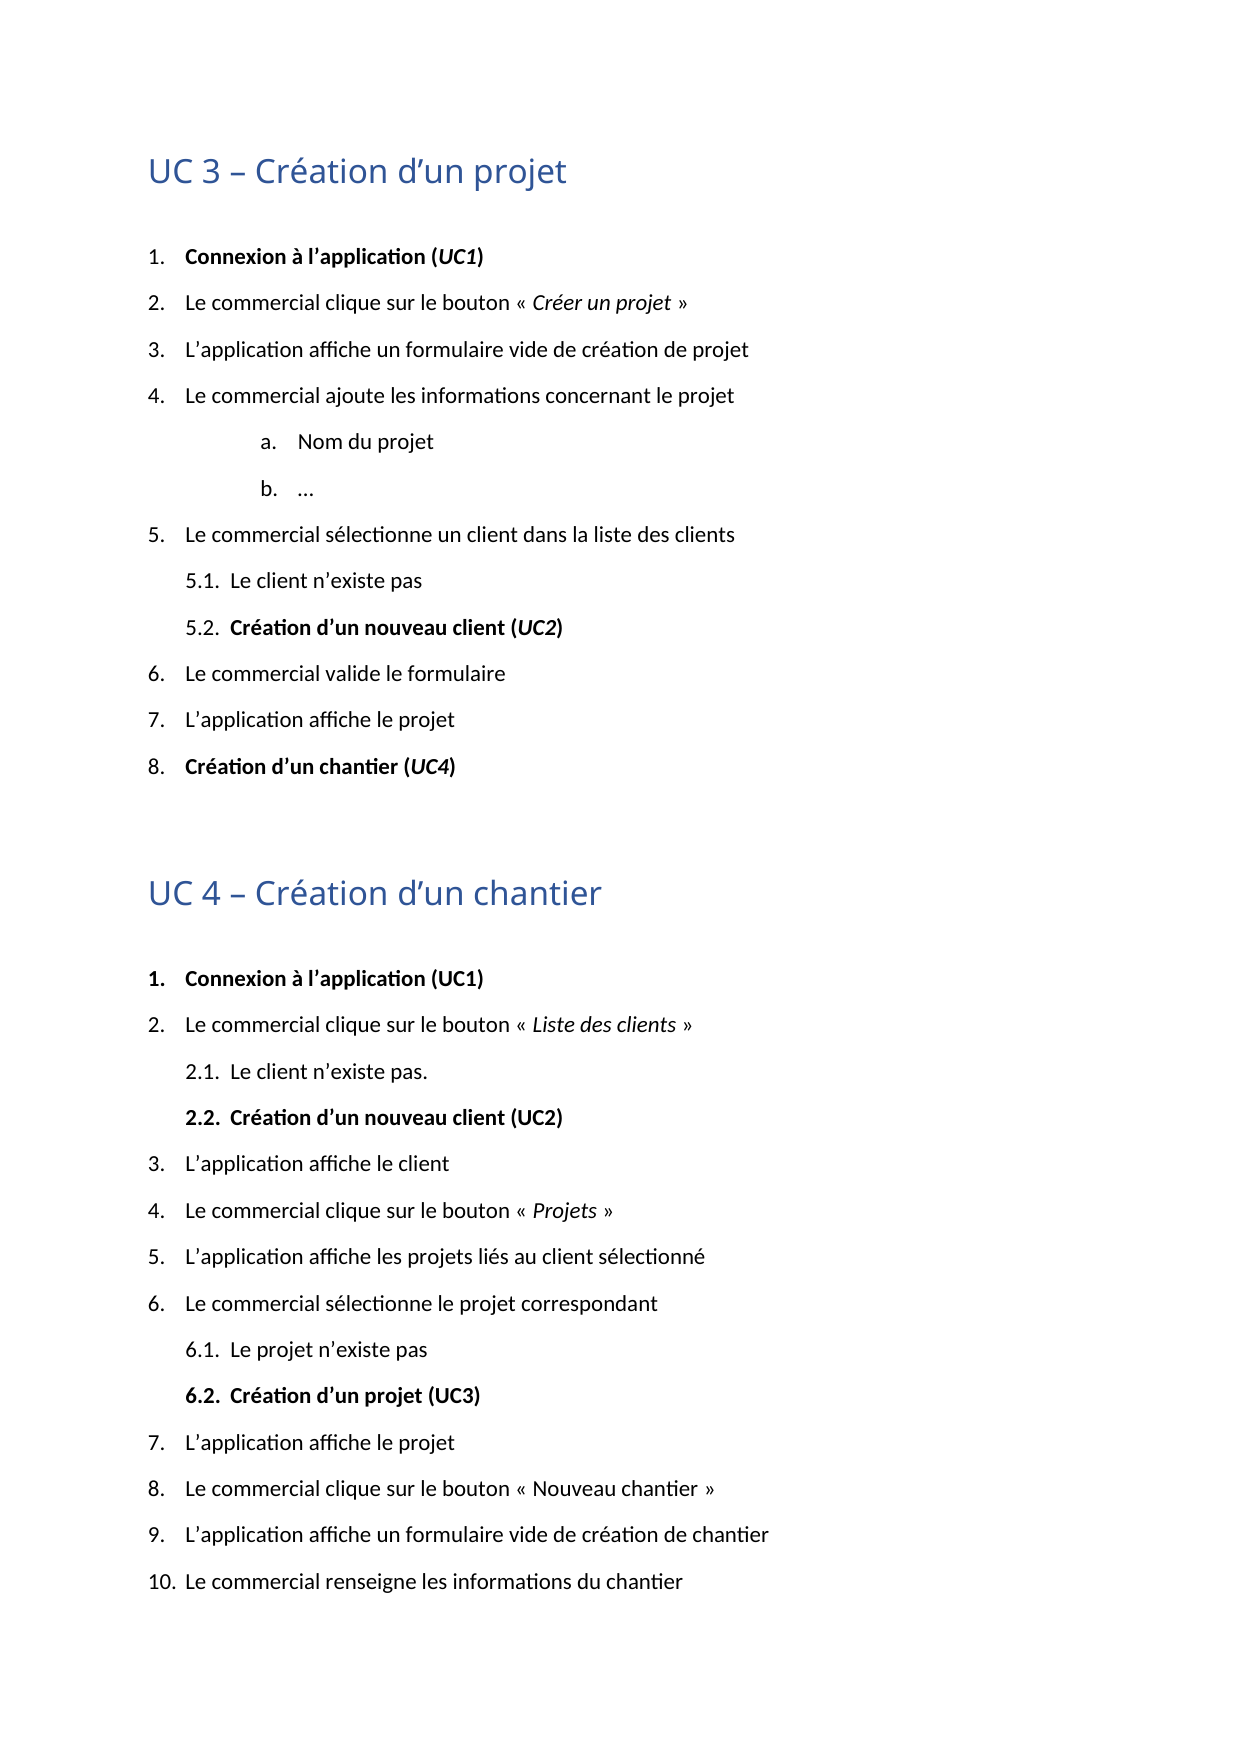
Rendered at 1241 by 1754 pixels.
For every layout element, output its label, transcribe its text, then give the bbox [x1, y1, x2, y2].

list Le commercial valide le formulaire [148, 659, 1093, 687]
list Le commercial renseigne les informations du chantier [148, 1567, 1093, 1595]
list Le commercial ajoute les informations concernant le projet [148, 381, 1093, 409]
list L’application affiche un formulaire vide de création de projet [148, 335, 1093, 363]
list L’application affiche le client [148, 1149, 1093, 1178]
list L’application affiche les projets liés au client sélectionné [148, 1242, 1093, 1270]
list Le projet n’existe pas [185, 1335, 1093, 1363]
list L’application affiche le projet [148, 706, 1093, 734]
list Connexion à l’application (UC1) [148, 242, 1093, 270]
list Le commercial clique sur le bouton « Créer un projet » [148, 288, 1093, 316]
list Le commercial clique sur le bouton « Nouveau chantier » [148, 1474, 1093, 1502]
list Le commercial clique sur le bouton « Liste des clients » [148, 1011, 1093, 1038]
list Le client n’existe pas. [185, 1057, 1093, 1085]
list Création d’un nouveau client (UC2) [185, 613, 1093, 641]
list Nom du projet [260, 427, 1093, 456]
list Création d’un nouveau client (UC2) [185, 1103, 1093, 1131]
list L’application affiche le projet [148, 1428, 1093, 1456]
subtitle UC 3 – Création d’un projet [148, 148, 1093, 193]
list Le client n’existe pas [185, 567, 1093, 594]
list L’application affiche un formulaire vide de création de chantier [148, 1520, 1093, 1548]
list … [260, 474, 1093, 502]
list Création d’un chantier (UC4) [148, 752, 1093, 780]
list Création d’un projet (UC3) [185, 1381, 1093, 1409]
list Le commercial clique sur le bouton « Projets » [148, 1196, 1093, 1224]
list Le commercial sélectionne le projet correspondant [148, 1289, 1093, 1317]
list Connexion à l’application (UC1) [148, 964, 1093, 992]
list Le commercial sélectionne un client dans la liste des clients [148, 520, 1093, 548]
subtitle UC 4 – Création d’un chantier [148, 870, 1093, 915]
